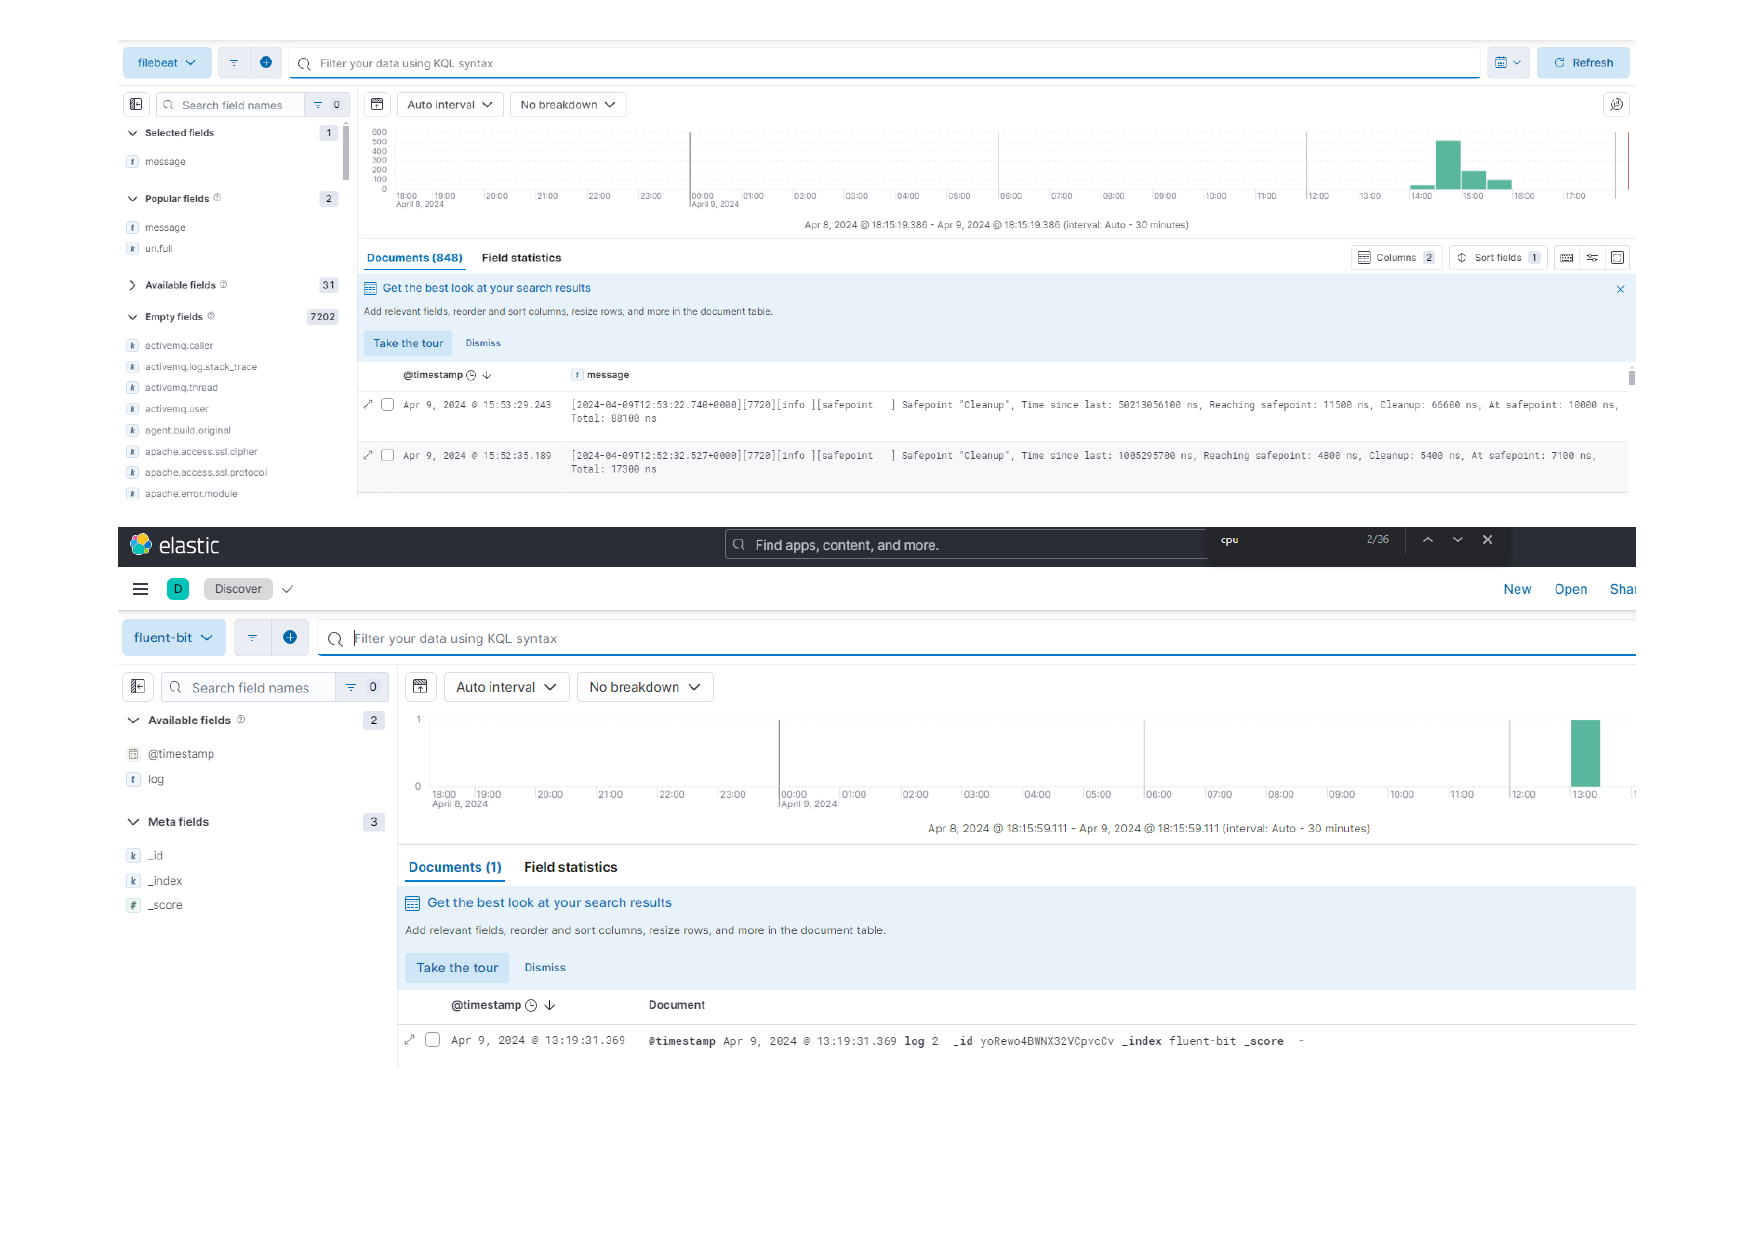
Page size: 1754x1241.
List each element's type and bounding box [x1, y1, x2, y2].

picture [118, 40, 1636, 499]
picture [118, 527, 1636, 1068]
